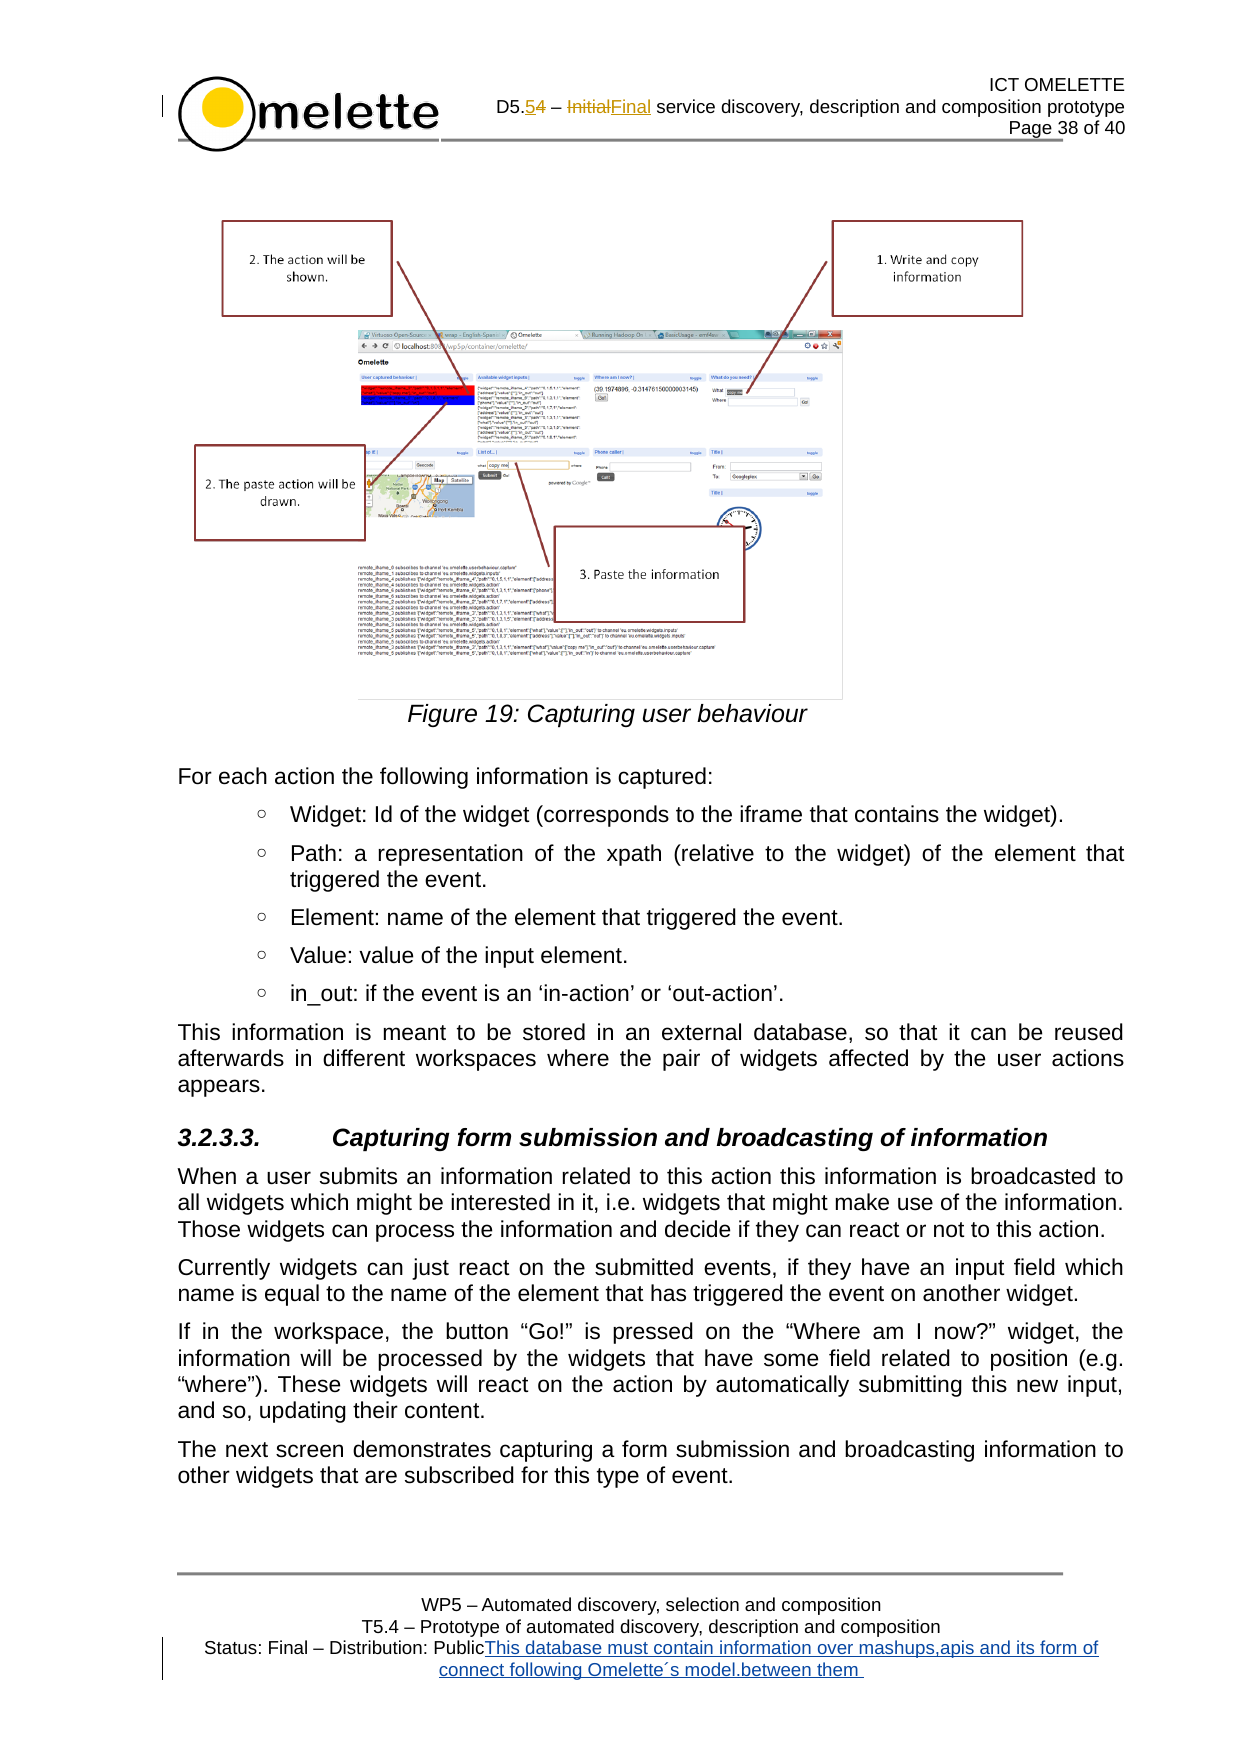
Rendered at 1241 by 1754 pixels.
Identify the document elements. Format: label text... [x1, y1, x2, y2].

list Widget: Id of the widget (corresponds to the iframe that contains the widget). [252, 801, 1125, 828]
text Currently widgets can just react on the submitted events, if they have an input field which name is equal to the name of the element that has triggered the event on another widget. [177, 1254, 1125, 1307]
text If in the workspace, the button “Go!” is pressed on the “Where am I now?” widget, the information will be processed by the widgets that have some field related to position (e.g. “where”). These widgets will react on the action by automatically submitting this new input, and so, updating their content. [177, 1318, 1125, 1424]
text When a user submits an information related to this action this information is broadcasted to all widgets which might be interested in it, i.e. widgets that might make use of the information. Those widgets can process the information and decide if they can react or not to this action. [177, 1163, 1125, 1242]
list Element: name of the element that triggered the event. [252, 904, 1125, 930]
text Figure 19: Capturing user behaviour [194, 700, 1023, 728]
picture [193, 220, 1024, 700]
text This information is meant to be stored in an external database, so that it can be reused afterwards in different workspaces where the pair of widgets affected by the user actions appears. [177, 1018, 1125, 1097]
text For each action the following information is captured: [177, 763, 1125, 790]
text The next screen demonstrates capturing a form submission and broadcasting information to other widgets that are subscribed for this type of event. [177, 1436, 1125, 1488]
picture [178, 76, 439, 152]
list in_out: if the event is an ‘in-action’ or ‘out-action’. [252, 980, 1125, 1007]
list Path: a representation of the xpath (relative to the widget) of the element that triggered the event. [252, 839, 1125, 892]
subtitle Capturing form submission and broadcasting of information [177, 1122, 1125, 1151]
list Value: value of the input element. [252, 942, 1125, 968]
